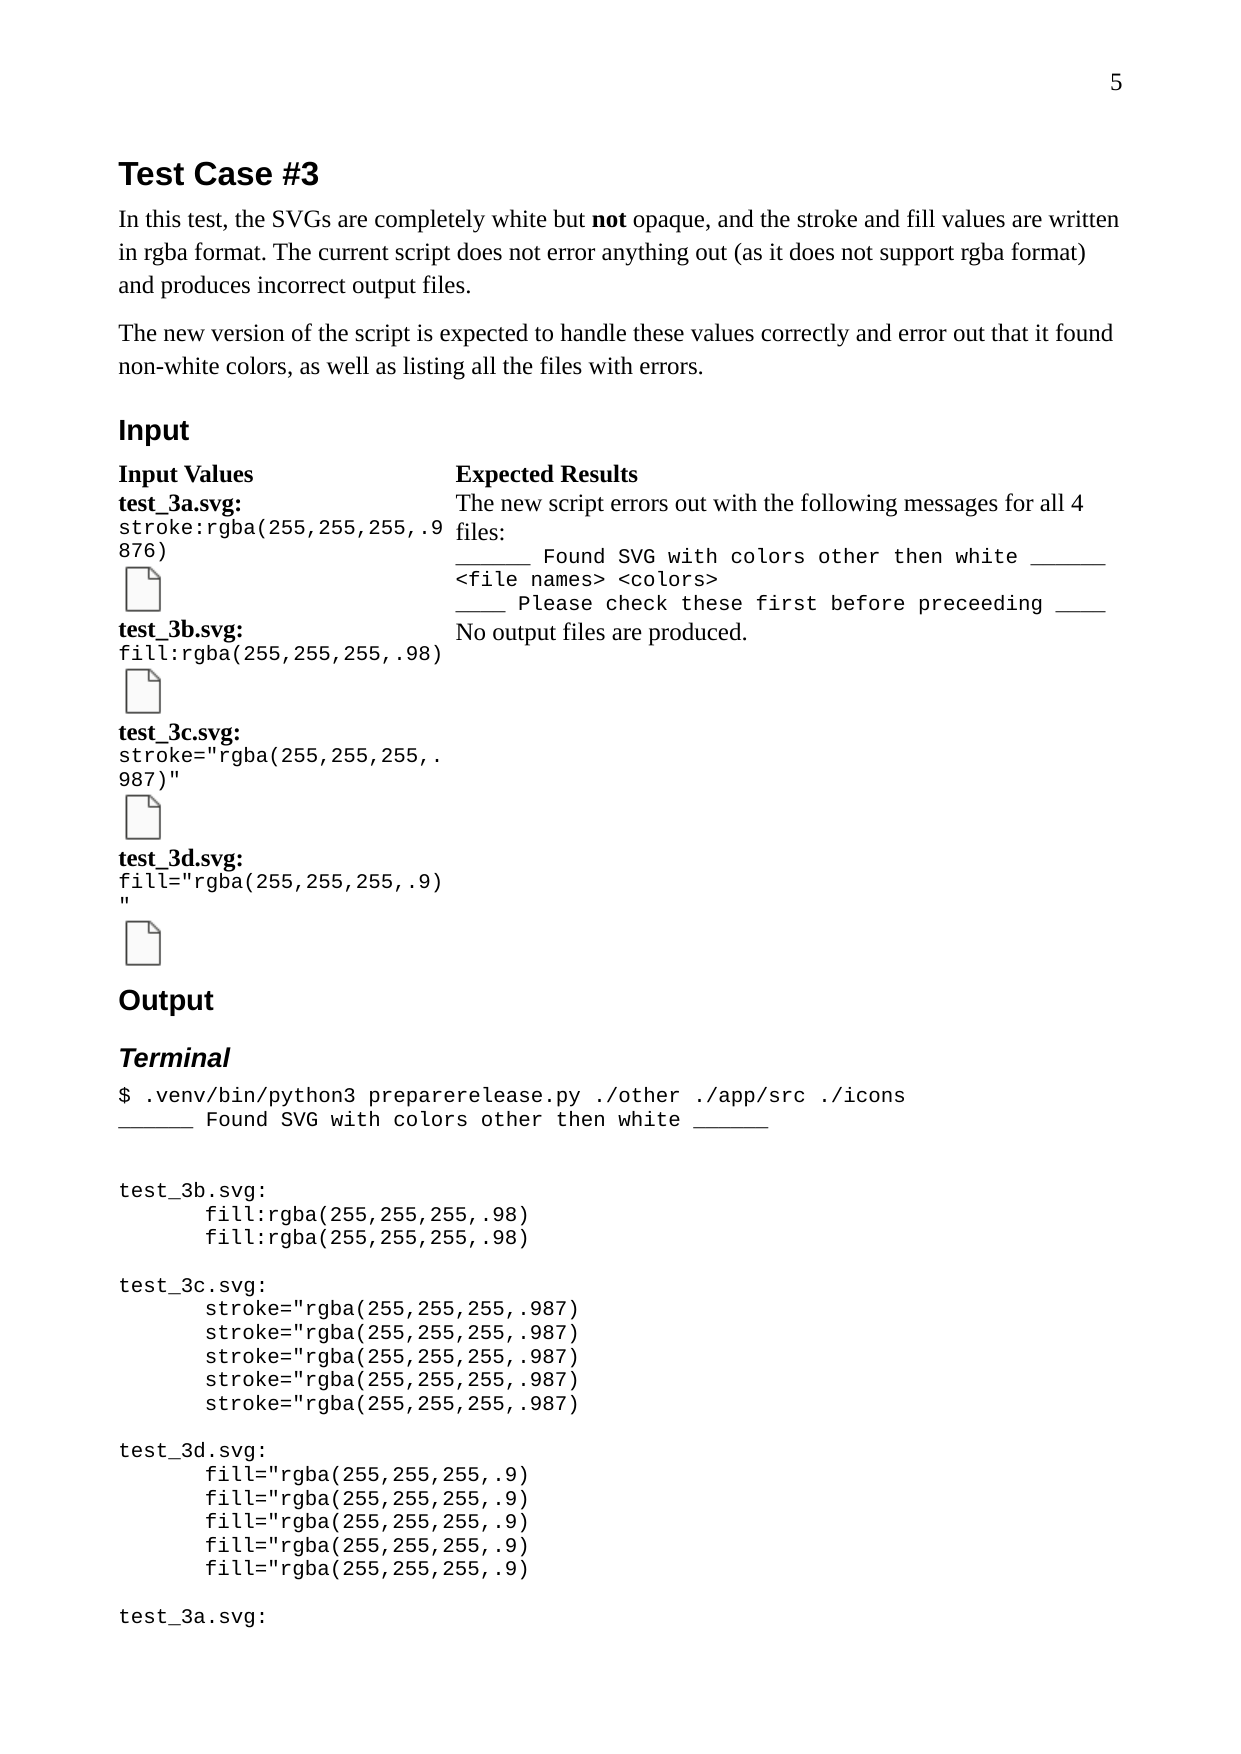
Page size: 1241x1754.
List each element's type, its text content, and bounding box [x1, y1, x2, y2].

subtitle Terminal [118, 1042, 1122, 1073]
table_cell The new script errors out with the following messages for all 4 files: ______ Found SVG with colors other then white ______ <file names> <colors> ____ Please check these first before preceeding ____ No output files are produced. [455, 488, 1122, 969]
text In this test, the SVGs are completely white but not opaque, and the stroke and fill values are written in rgba format. The current script does not error anything out (as it does not support rgba format) and produces incorrect output files. [118, 204, 1122, 299]
table_header Expected Results [455, 459, 1122, 488]
subtitle Output [118, 983, 1122, 1017]
table_header $ .venv/bin/python3 preparerelease.py ./other ./app/src ./icons ______ Found SVG with colors other then white ______ test_3b.svg: fill:rgba(255,255,255,.98) fill:rgba(255,255,255,.98) test_3c.svg: stroke="rgba(255,255,255,.987) stroke="rgba(255,255,255,.987) stroke="rgba(255,255,255,.987) stroke="rgba(255,255,255,.987) stroke="rgba(255,255,255,.987) test_3d.svg: fill="rgba(255,255,255,.9) fill="rgba(255,255,255,.9) fill="rgba(255,255,255,.9) fill="rgba(255,255,255,.9) fill="rgba(255,255,255,.9) test_3a.svg: [118, 1086, 1122, 1629]
text The new version of the script is expected to handle these values correctly and error out that it found non-white colors, as well as listing all the files with errors. [118, 318, 1122, 380]
table_cell test_3a.svg: stroke:rgba(255,255,255,.9876) test_3b.svg: fill:rgba(255,255,255,.98) test_3c.svg: stroke="rgba(255,255,255,.987)" test_3d.svg: fill="rgba(255,255,255,.9)" [118, 488, 455, 969]
subtitle Input [118, 413, 1122, 447]
subtitle Test Case #3 [118, 153, 1122, 192]
table_header Input Values [118, 459, 455, 488]
